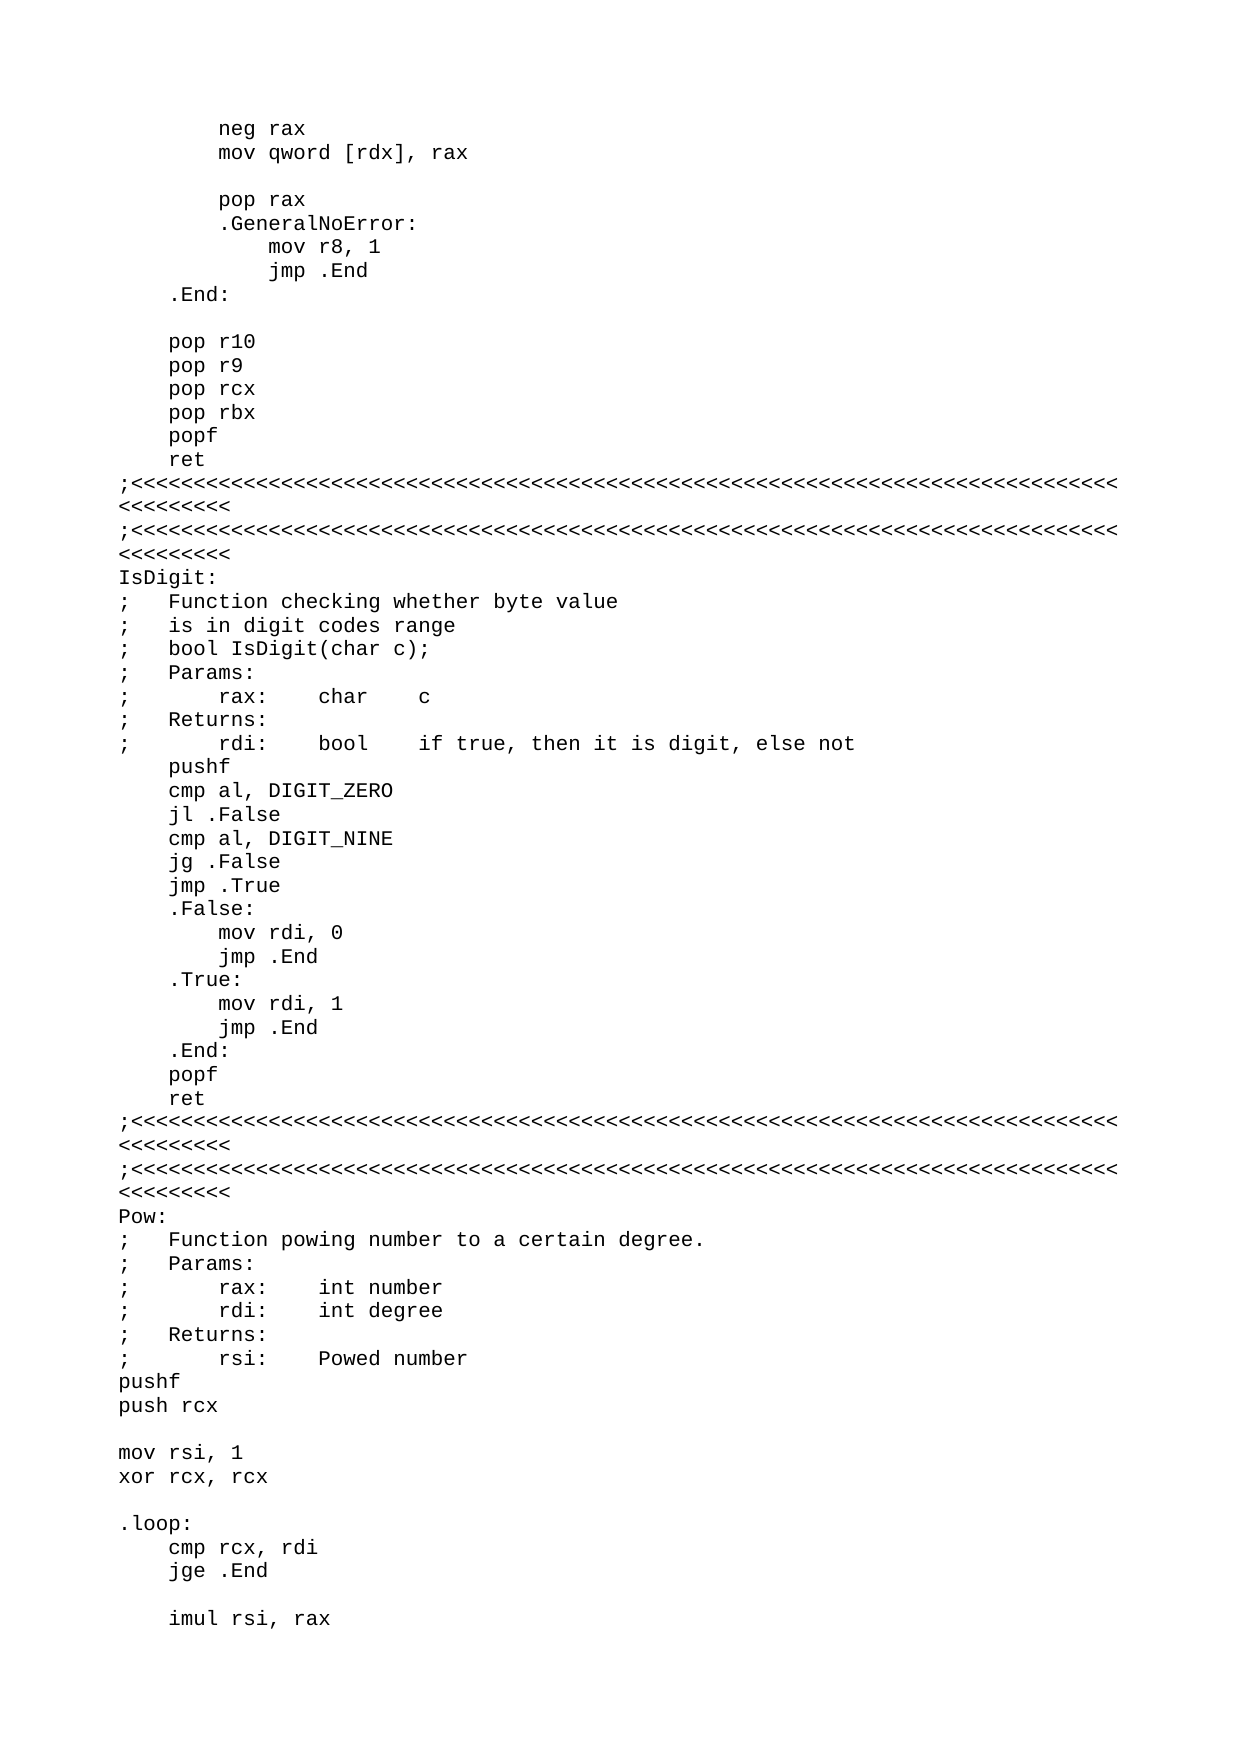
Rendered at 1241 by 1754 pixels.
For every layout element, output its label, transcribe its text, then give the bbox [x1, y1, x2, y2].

text mov rdi, 0 [118, 922, 1122, 946]
text pop r9 [118, 354, 1122, 378]
text .GeneralNoError: [118, 213, 1122, 236]
text mov qword [rdx], rax [118, 142, 1122, 165]
text xor rcx, rcx [118, 1466, 1122, 1489]
text ; rdi: int degree [118, 1300, 1122, 1324]
text mov rdi, 1 [118, 993, 1122, 1017]
text popf [118, 426, 1122, 449]
text jmp .True [118, 875, 1122, 898]
text ; Params: [118, 1253, 1122, 1277]
text ; rax: char c [118, 686, 1122, 709]
text ;<<<<<<<<<<<<<<<<<<<<<<<<<<<<<<<<<<<<<<<<<<<<<<<<<<<<<<<<<<<<<<<<<<<<<<<<<<<<<<<<<<<<<<<< [118, 520, 1122, 567]
text pop r10 [118, 331, 1122, 354]
text jge .End [118, 1561, 1122, 1584]
text ; Function checking whether byte value [118, 591, 1122, 615]
text pushf [118, 757, 1122, 780]
text ; Returns: [118, 709, 1122, 733]
text ;<<<<<<<<<<<<<<<<<<<<<<<<<<<<<<<<<<<<<<<<<<<<<<<<<<<<<<<<<<<<<<<<<<<<<<<<<<<<<<<<<<<<<<<< [118, 1158, 1122, 1206]
text mov rsi, 1 [118, 1442, 1122, 1466]
text ; rdi: bool if true, then it is digit, else not [118, 733, 1122, 757]
text Pow: [118, 1206, 1122, 1229]
text .End: [118, 284, 1122, 307]
text jl .False [118, 804, 1122, 827]
text mov r8, 1 [118, 236, 1122, 260]
text cmp al, DIGIT_NINE [118, 827, 1122, 851]
text popf [118, 1064, 1122, 1088]
text push rcx [118, 1395, 1122, 1419]
text ; rsi: Powed number [118, 1348, 1122, 1371]
text .loop: [118, 1513, 1122, 1537]
text .False: [118, 898, 1122, 922]
text cmp rcx, rdi [118, 1537, 1122, 1561]
text ; bool IsDigit(char c); [118, 638, 1122, 662]
text imul rsi, rax [118, 1608, 1122, 1631]
text neg rax [118, 118, 1122, 142]
text jmp .End [118, 946, 1122, 969]
text pop rax [118, 189, 1122, 213]
text ;<<<<<<<<<<<<<<<<<<<<<<<<<<<<<<<<<<<<<<<<<<<<<<<<<<<<<<<<<<<<<<<<<<<<<<<<<<<<<<<<<<<<<<<< [118, 473, 1122, 520]
text jmp .End [118, 1017, 1122, 1040]
text ret [118, 1088, 1122, 1111]
text ; Function powing number to a certain degree. [118, 1229, 1122, 1253]
text .True: [118, 969, 1122, 993]
text ret [118, 449, 1122, 473]
text pop rbx [118, 402, 1122, 426]
text pop rcx [118, 378, 1122, 402]
text ; Returns: [118, 1324, 1122, 1348]
text .End: [118, 1040, 1122, 1064]
text ; rax: int number [118, 1277, 1122, 1300]
text IsDigit: [118, 567, 1122, 591]
text ;<<<<<<<<<<<<<<<<<<<<<<<<<<<<<<<<<<<<<<<<<<<<<<<<<<<<<<<<<<<<<<<<<<<<<<<<<<<<<<<<<<<<<<<< [118, 1111, 1122, 1158]
text jg .False [118, 851, 1122, 875]
text ; Params: [118, 662, 1122, 686]
text ; is in digit codes range [118, 615, 1122, 638]
text cmp al, DIGIT_ZERO [118, 780, 1122, 804]
text jmp .End [118, 260, 1122, 284]
text pushf [118, 1371, 1122, 1395]
